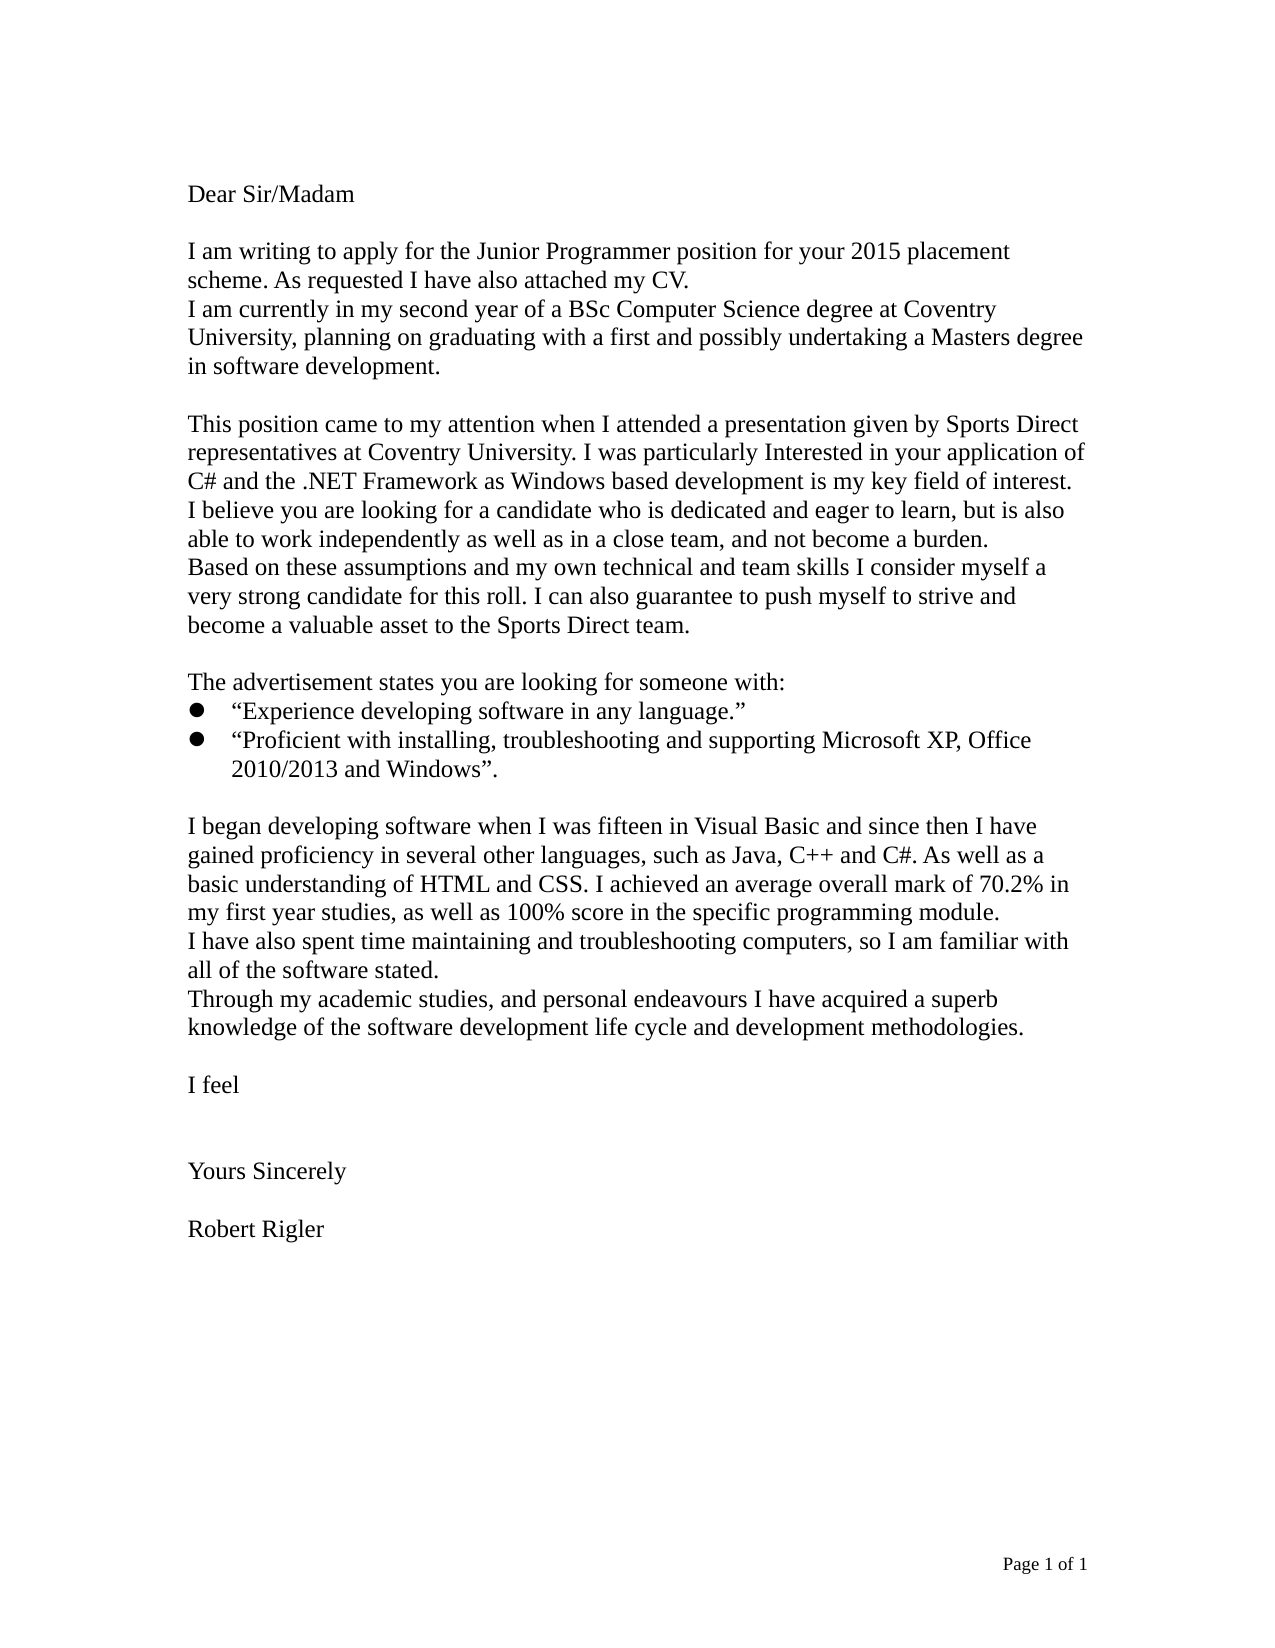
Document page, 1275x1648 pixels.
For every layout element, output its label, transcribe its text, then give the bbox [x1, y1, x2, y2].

list “Experience developing software in any language.” [187, 696, 1088, 725]
text The advertisement states you are looking for someone with: [187, 667, 1088, 696]
list “Proficient with installing, troubleshooting and supporting Microsoft XP, Office 2010/2013 and Windows”. [187, 725, 1088, 782]
text I began developing software when I was fifteen in Visual Basic and since then I have gained proficiency in several other languages, such as Java, C++ and C#. As well as a basic understanding of HTML and CSS. I achieved an average overall mark of 70.2% in my first year studies, as well as 100% score in the specific programming module. [187, 811, 1088, 926]
text Yours Sincerely [187, 1156, 1088, 1185]
text This position came to my attention when I attended a presentation given by Sports Direct representatives at Coventry University. I was particularly Interested in your application of C# and the .NET Framework as Windows based development is my key field of interest. [187, 409, 1088, 495]
text Through my academic studies, and personal endeavours I have acquired a superb knowledge of the software development life cycle and development methodologies. [187, 984, 1088, 1041]
text I am currently in my second year of a BSc Computer Science degree at Coventry University, planning on graduating with a first and possibly undertaking a Masters degree in software development. [187, 294, 1088, 380]
text Dear Sir/Madam [187, 179, 1088, 207]
text Robert Rigler [187, 1214, 1088, 1242]
text Based on these assumptions and my own technical and team skills I consider myself a very strong candidate for this roll. I can also guarantee to push myself to strive and become a valuable asset to the Sports Direct team. [187, 552, 1088, 639]
text I have also spent time maintaining and troubleshooting computers, so I am familiar with all of the software stated. [187, 926, 1088, 984]
text I am writing to apply for the Junior Programmer position for your 2015 placement scheme. As requested I have also attached my CV. [187, 236, 1088, 294]
text I feel [187, 1070, 1088, 1099]
text I believe you are looking for a candidate who is dedicated and eager to learn, but is also able to work independently as well as in a close team, and not become a burden. [187, 495, 1088, 552]
